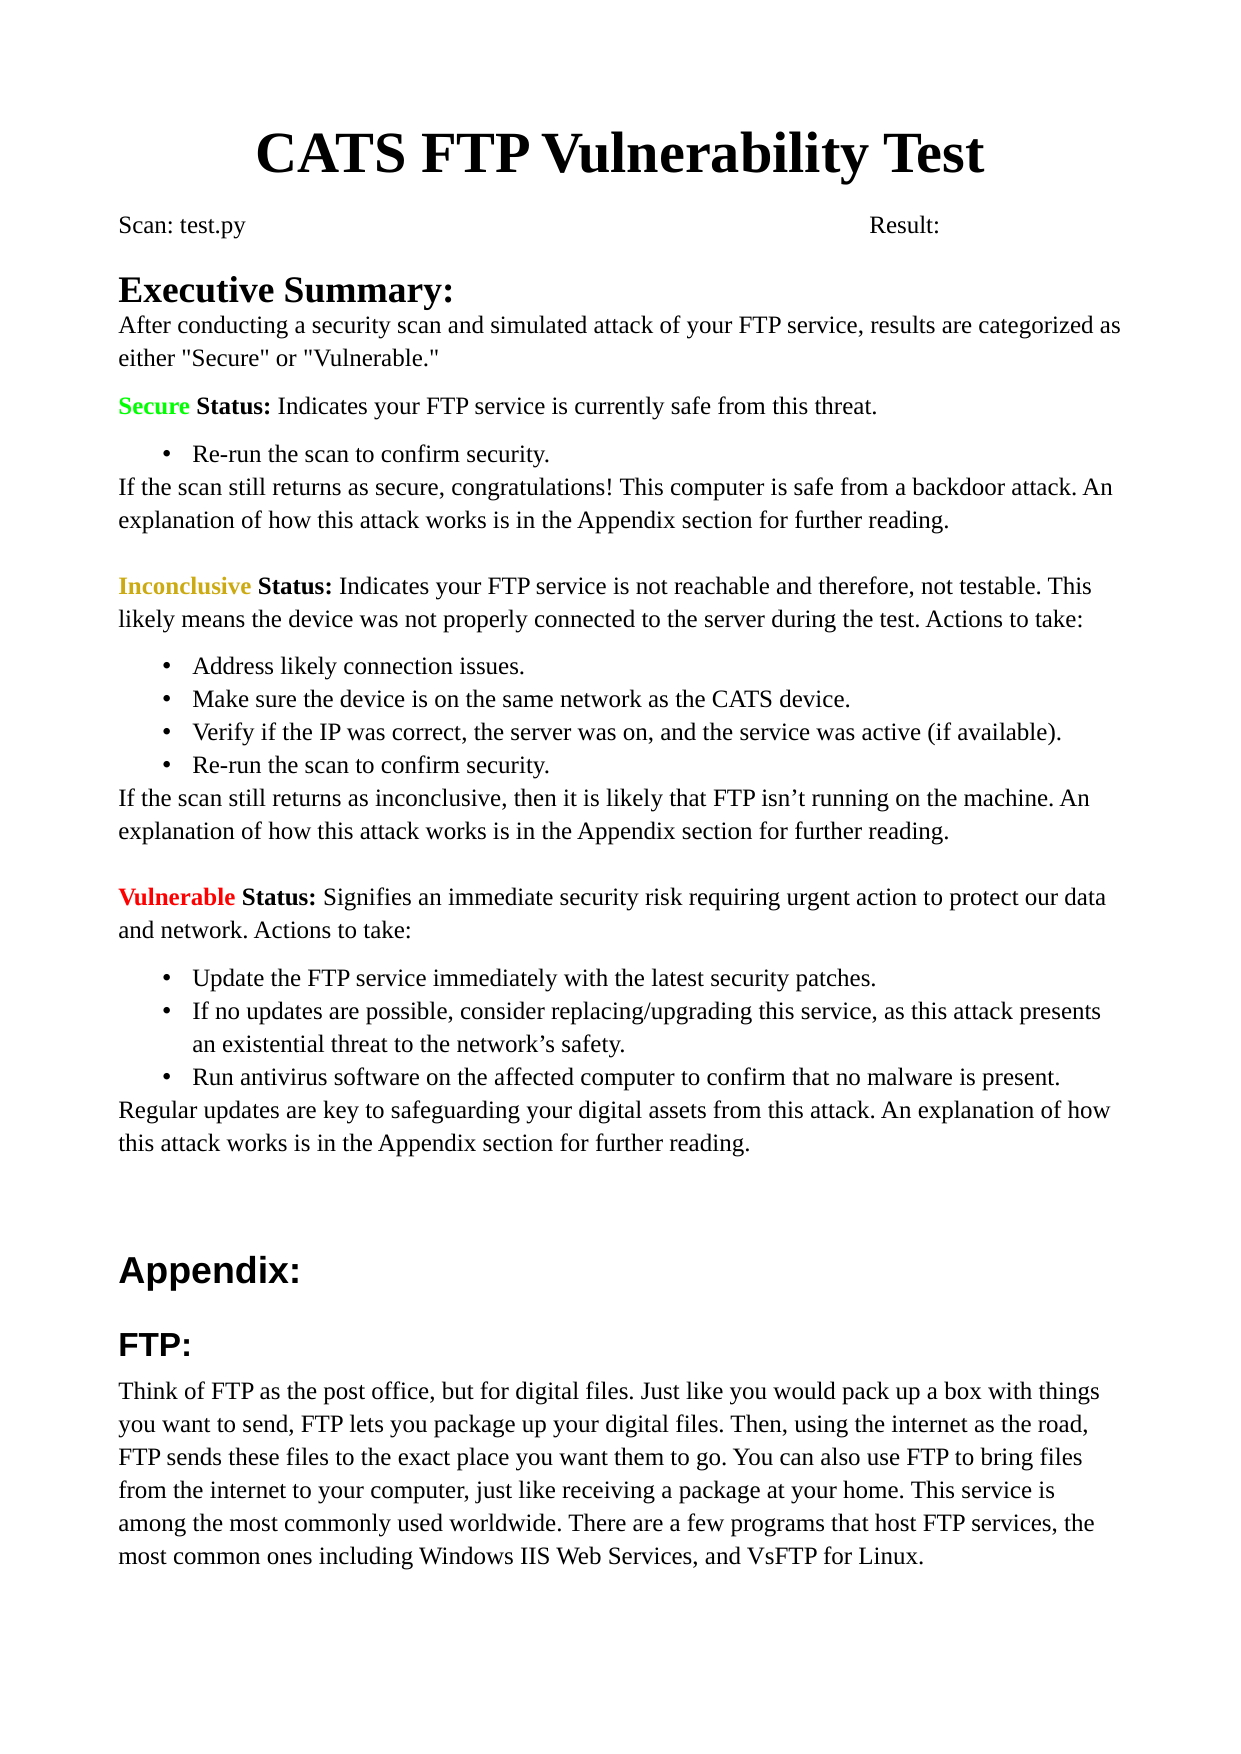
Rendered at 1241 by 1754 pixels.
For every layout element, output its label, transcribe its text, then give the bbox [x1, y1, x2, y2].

text Regular updates are key to safeguarding your digital assets from this attack. An explanation of how this attack works is in the Appendix section for further reading. [118, 1095, 1122, 1157]
list If no updates are possible, consider replacing/upgrading this service, as this attack presents an existential threat to the network’s safety. [162, 996, 1122, 1058]
text If the scan still returns as inconclusive, then it is likely that FTP isn’t running on the machine. An explanation of how this attack works is in the Appendix section for further reading. [118, 783, 1122, 845]
subtitle FTP: [118, 1325, 1122, 1363]
text CATS FTP Vulnerability Test [118, 118, 1122, 185]
text After conducting a security scan and simulated attack of your FTP service, results are categorized as either "Secure" or "Vulnerable." [118, 310, 1122, 372]
text Inconclusive Status: Indicates your FTP service is not reachable and therefore, not testable. This likely means the device was not properly connected to the server during the test. Actions to take: [118, 571, 1122, 632]
list Make sure the device is on the same network as the CATS device. [162, 684, 1122, 713]
text Vulnerable Status: Signifies an immediate security risk requiring urgent action to protect our data and network. Actions to take: [118, 882, 1122, 944]
list Update the FTP service immediately with the latest security patches. [162, 963, 1122, 992]
text Scan: test.py Result: [118, 210, 1122, 238]
list Re-run the scan to confirm security. [162, 750, 1122, 779]
subtitle Appendix: [118, 1248, 1122, 1292]
text Secure Status: Indicates your FTP service is currently safe from this threat. [118, 391, 1122, 420]
text Think of FTP as the post office, but for digital files. Just like you would pack up a box with things you want to send, FTP lets you package up your digital files. Then, using the internet as the road, FTP sends these files to the exact place you want them to go. You can also use FTP to bring files from the internet to your computer, just like receiving a package at your home. This service is among the most commonly used worldwide. There are a few programs that host FTP services, the most common ones including Windows IIS Web Services, and VsFTP for Linux. [118, 1376, 1122, 1570]
text Executive Summary: [118, 267, 1122, 310]
text If the scan still returns as secure, congratulations! This computer is safe from a backdoor attack. An explanation of how this attack works is in the Appendix section for further reading. [118, 472, 1122, 533]
list Run antivirus software on the affected computer to confirm that no malware is present. [162, 1062, 1122, 1091]
list Address likely connection issues. [162, 651, 1122, 680]
list Re-run the scan to confirm security. [162, 439, 1122, 467]
list Verify if the IP was correct, the server was on, and the service was active (if available). [162, 717, 1122, 746]
